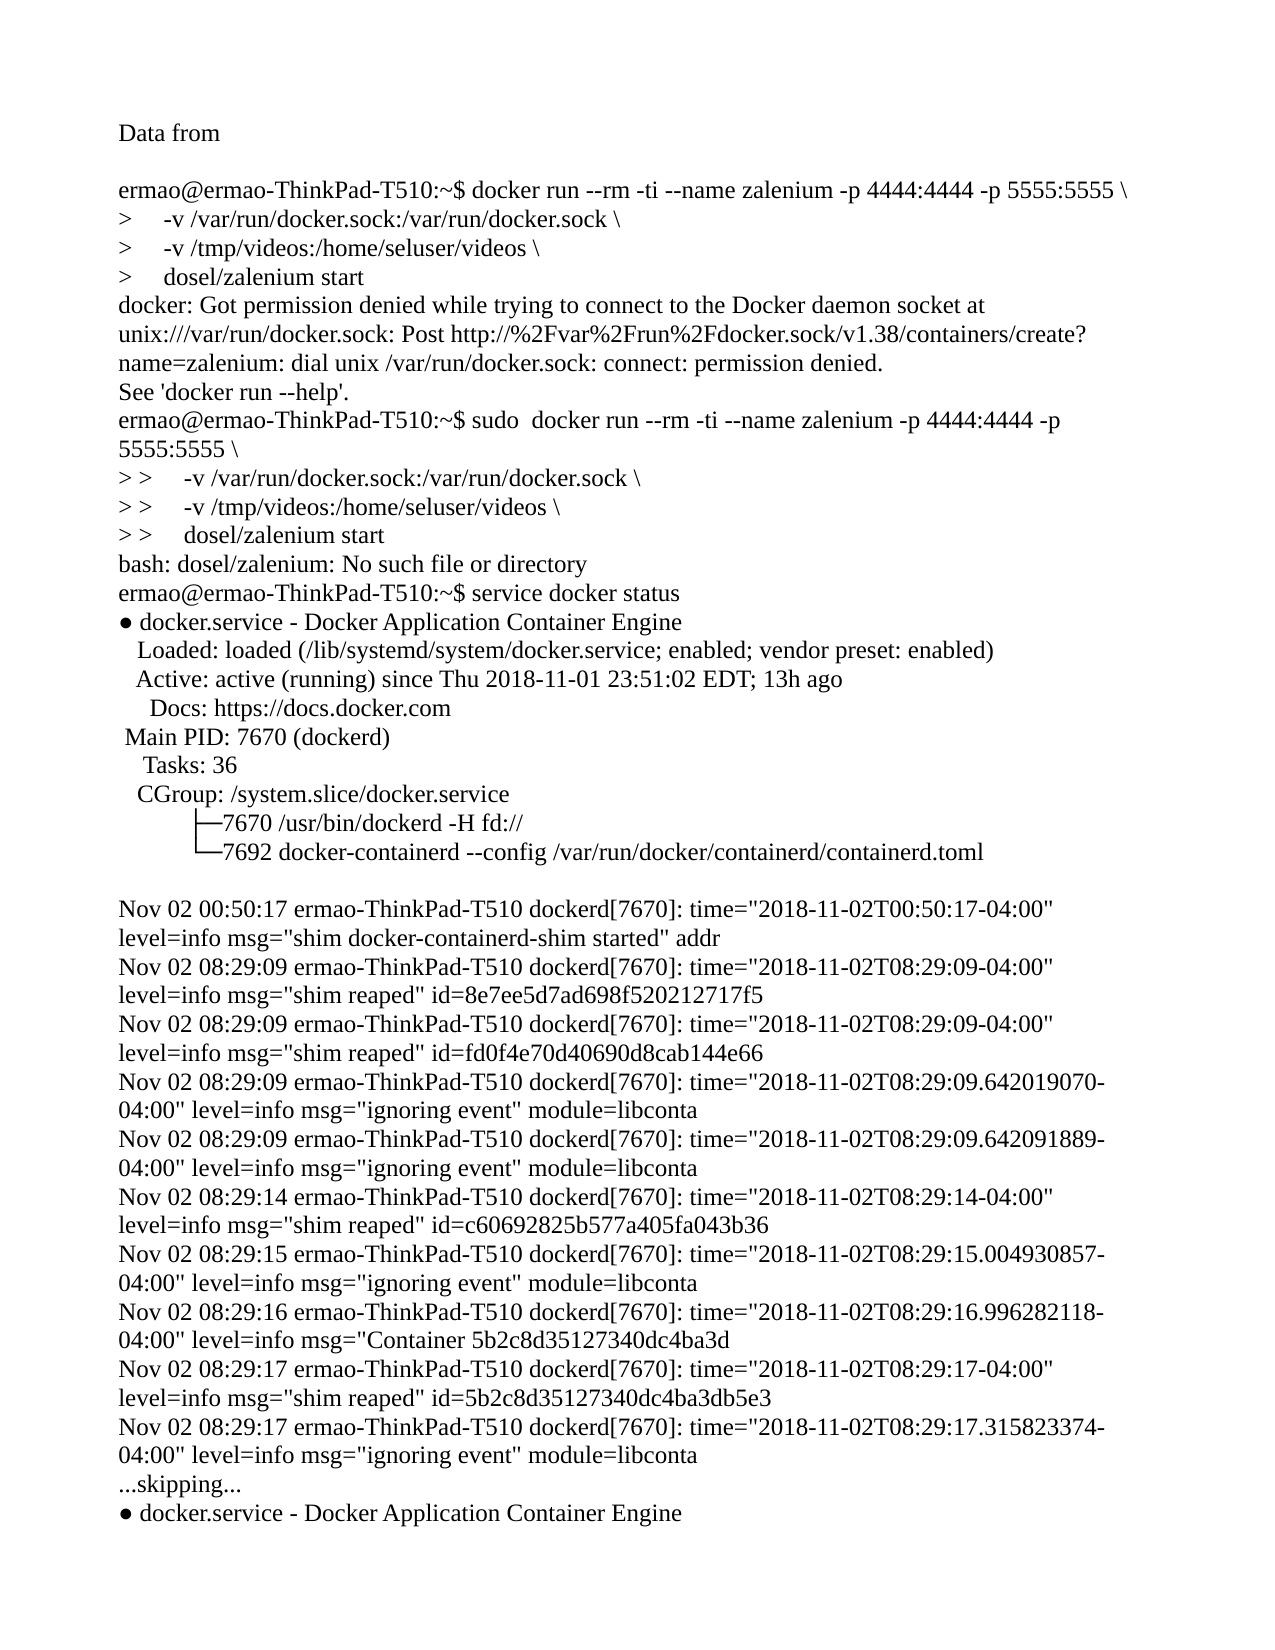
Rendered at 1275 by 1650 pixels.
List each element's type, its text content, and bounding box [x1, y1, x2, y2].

text Main PID: 7670 (dockerd) [118, 722, 1157, 751]
text ├─7670 /usr/bin/dockerd -H fd:// [118, 808, 195, 837]
text > > -v /tmp/videos:/home/seluser/videos \ [118, 492, 1157, 521]
text └─7692 docker-containerd --config /var/run/docker/containerd/containerd.toml [118, 837, 1157, 866]
text Nov 02 08:29:09 ermao-ThinkPad-T510 dockerd[7670]: time="2018-11-02T08:29:09-04:00" level=info msg="shim reaped" id=fd0f4e70d40690d8cab144e66 [118, 1009, 1157, 1067]
text ermao@ermao-ThinkPad-T510:~$ service docker status [118, 578, 1157, 607]
text Nov 02 08:29:15 ermao-ThinkPad-T510 dockerd[7670]: time="2018-11-02T08:29:15.004930857-04:00" level=info msg="ignoring event" module=libconta [118, 1239, 1157, 1297]
text See 'docker run --help'. [118, 377, 1157, 406]
text Tasks: 36 [118, 751, 1157, 779]
text ermao@ermao-ThinkPad-T510:~$ sudo docker run --rm -ti --name zalenium -p 4444:4444 -p 5555:5555 \ [118, 406, 1157, 463]
text > dosel/zalenium start [118, 262, 1157, 291]
text bash: dosel/zalenium: No such file or directory [118, 549, 1157, 578]
text docker: Got permission denied while trying to connect to the Docker daemon socket at unix:///var/run/docker.sock: Post http://%2Fvar%2Frun%2Fdocker.sock/v1.38/containers/create?name=zalenium: dial unix /var/run/docker.sock: connect: permission denied. [118, 291, 1157, 377]
text Loaded: loaded (/lib/systemd/system/docker.service; enabled; vendor preset: enabled) [118, 636, 1157, 664]
text > -v /var/run/docker.sock:/var/run/docker.sock \ [118, 204, 1157, 233]
text Docs: https://docs.docker.com [118, 693, 1157, 722]
text Nov 02 08:29:16 ermao-ThinkPad-T510 dockerd[7670]: time="2018-11-02T08:29:16.996282118-04:00" level=info msg="Container 5b2c8d35127340dc4ba3d [118, 1297, 1157, 1354]
text Nov 02 08:29:17 ermao-ThinkPad-T510 dockerd[7670]: time="2018-11-02T08:29:17.315823374-04:00" level=info msg="ignoring event" module=libconta [118, 1412, 1157, 1469]
text Nov 02 08:29:09 ermao-ThinkPad-T510 dockerd[7670]: time="2018-11-02T08:29:09-04:00" level=info msg="shim reaped" id=8e7ee5d7ad698f520212717f5 [118, 952, 1157, 1009]
text > > -v /var/run/docker.sock:/var/run/docker.sock \ [118, 463, 1157, 492]
text Active: active (running) since Thu 2018-11-01 23:51:02 EDT; 13h ago [118, 664, 1157, 693]
text Nov 02 08:29:17 ermao-ThinkPad-T510 dockerd[7670]: time="2018-11-02T08:29:17-04:00" level=info msg="shim reaped" id=5b2c8d35127340dc4ba3db5e3 [118, 1354, 1157, 1412]
text Nov 02 08:29:14 ermao-ThinkPad-T510 dockerd[7670]: time="2018-11-02T08:29:14-04:00" level=info msg="shim reaped" id=c60692825b577a405fa043b36 [118, 1182, 1157, 1239]
text ● docker.service - Docker Application Container Engine [118, 607, 1157, 636]
text Nov 02 00:50:17 ermao-ThinkPad-T510 dockerd[7670]: time="2018-11-02T00:50:17-04:00" level=info msg="shim docker-containerd-shim started" addr [118, 894, 1157, 952]
text > > dosel/zalenium start [118, 521, 1157, 549]
text Data from [118, 118, 1157, 147]
text ermao@ermao-ThinkPad-T510:~$ docker run --rm -ti --name zalenium -p 4444:4444 -p 5555:5555 \ [118, 176, 1157, 204]
text Nov 02 08:29:09 ermao-ThinkPad-T510 dockerd[7670]: time="2018-11-02T08:29:09.642091889-04:00" level=info msg="ignoring event" module=libconta [118, 1124, 1157, 1182]
text > -v /tmp/videos:/home/seluser/videos \ [118, 233, 1157, 262]
text ● docker.service - Docker Application Container Engine [118, 1498, 1157, 1527]
text ├─7670 /usr/bin/dockerd -H fd:// [197, 808, 1157, 837]
text CGroup: /system.slice/docker.service [118, 779, 1157, 808]
text ...skipping... [118, 1469, 1157, 1498]
text Nov 02 08:29:09 ermao-ThinkPad-T510 dockerd[7670]: time="2018-11-02T08:29:09.642019070-04:00" level=info msg="ignoring event" module=libconta [118, 1067, 1157, 1124]
